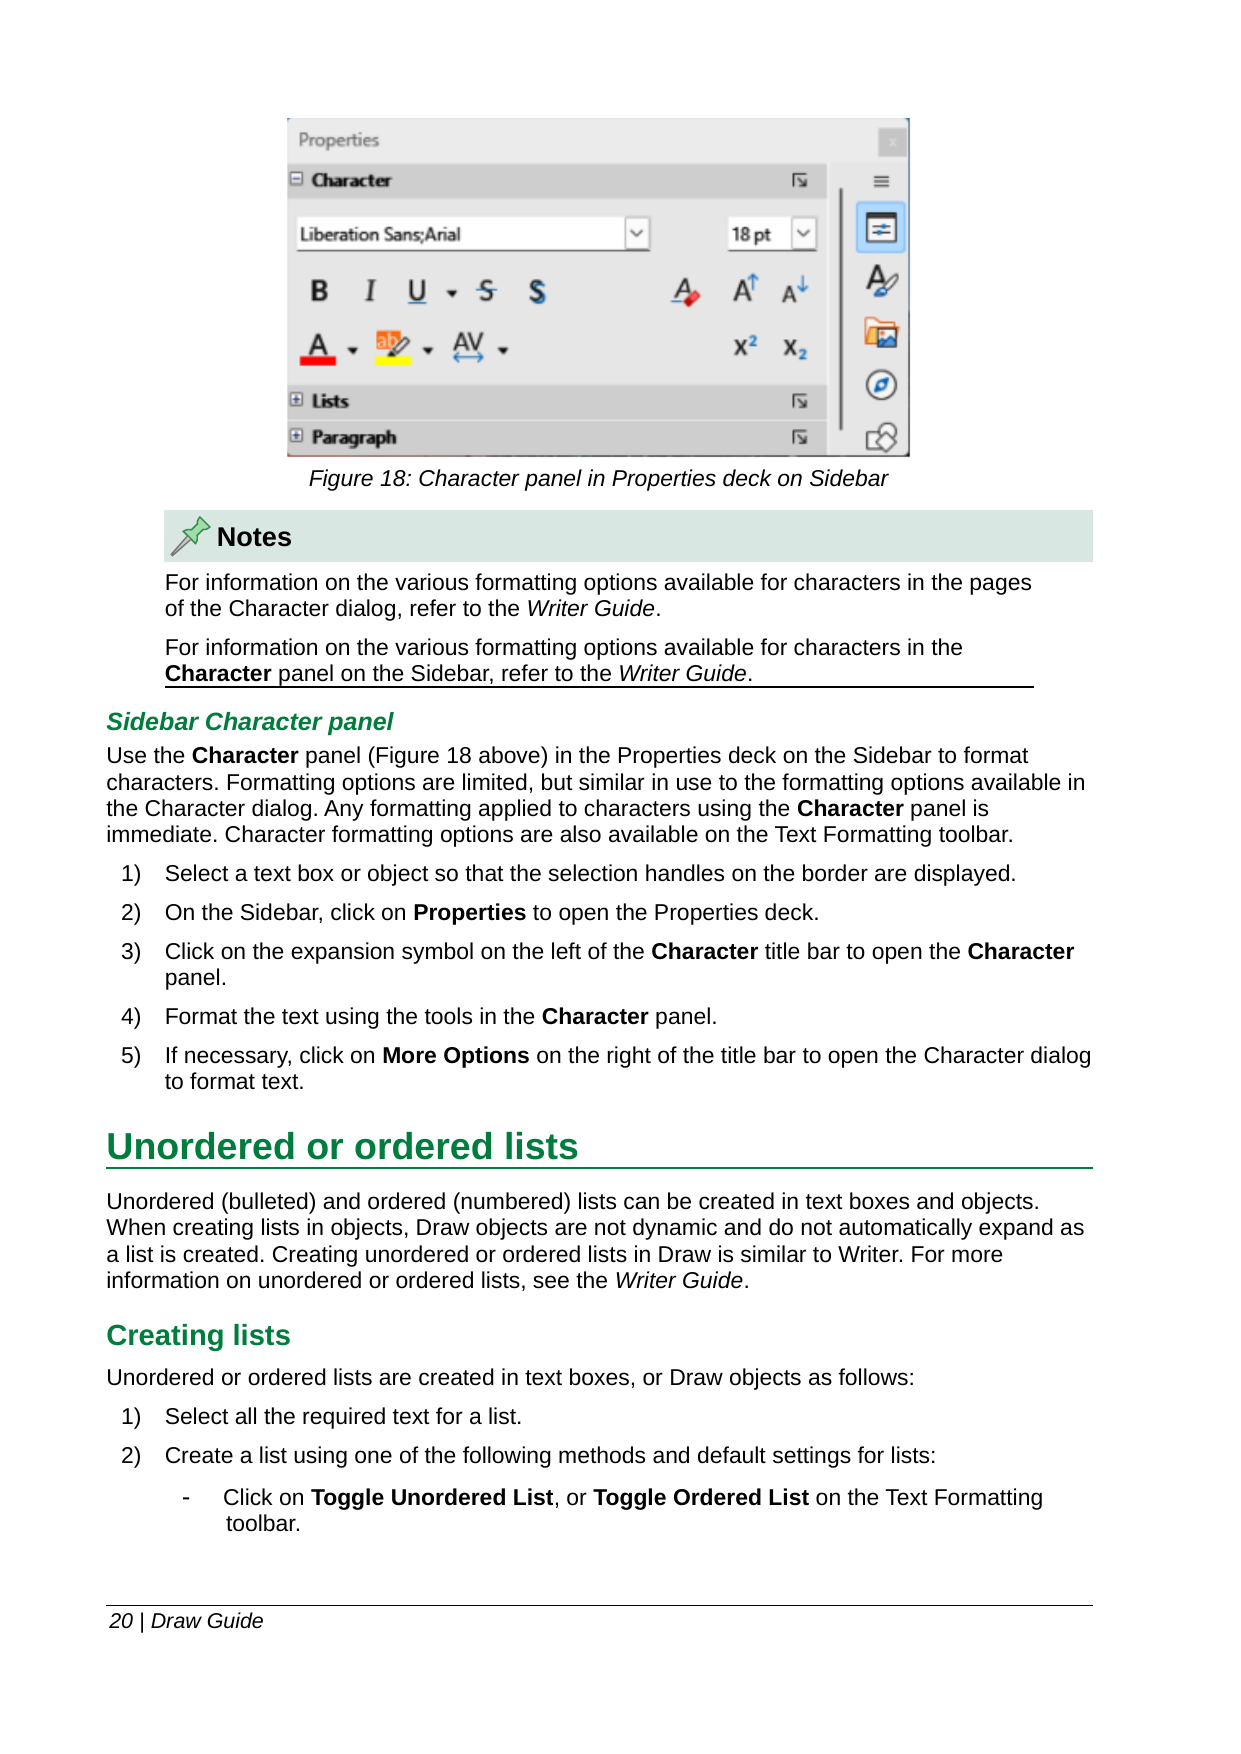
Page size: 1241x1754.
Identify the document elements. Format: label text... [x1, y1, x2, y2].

subtitle Notes [164, 510, 1093, 562]
list On the Sidebar, click on Properties to open the Properties deck. [121, 899, 1093, 925]
text For information on the various formatting options available for characters in the pages of the Character dialog, refer to the Writer Guide. [164, 568, 1034, 621]
text Unordered (bulleted) and ordered (numbered) lists can be created in text boxes and objects. When creating lists in objects, Draw objects are not dynamic and do not automatically expand as a list is created. Creating unordered or ordered lists in Draw is similar to Writer. For more information on unordered or ordered lists, see the Writer Guide. [106, 1188, 1093, 1293]
list Format the text using the tools in the Character panel. [121, 1003, 1093, 1029]
subtitle Unordered or ordered lists [106, 1124, 1093, 1167]
list If necessary, click on More Options on the right of the title bar to open the Character dialog to format text. [121, 1042, 1093, 1095]
text For information on the various formatting options available for characters in the Character panel on the Sidebar, refer to the Writer Guide. [164, 634, 1034, 688]
text Use the Character panel (Figure 18 above) in the Properties deck on the Sidebar to format characters. Formatting options are limited, but similar in use to the formatting options available in the Character dialog. Any formatting applied to characters using the Character panel is immediate. Character formatting options are also available on the Text Formatting toolbar. [106, 742, 1093, 848]
list Select all the required text for a list. [121, 1403, 1093, 1429]
text Unordered or ordered lists are created in text boxes, or Draw objects as follows: [106, 1364, 1093, 1391]
list Click on Toggle Unordered List, or Toggle Ordered List on the Text Formatting toolbar. [179, 1481, 1093, 1539]
list Click on the expansion symbol on the left of the Character title bar to open the Character panel. [121, 938, 1093, 991]
subtitle Creating lists [106, 1318, 1093, 1352]
text Figure 18: Character panel in Properties deck on Sidebar [287, 465, 912, 491]
list Select a text box or object so that the selection handles on the border are displayed. [121, 860, 1093, 887]
subtitle Sidebar Character panel [106, 707, 1093, 736]
picture [287, 118, 912, 459]
list Create a list using one of the following methods and default settings for lists: [121, 1442, 1093, 1468]
